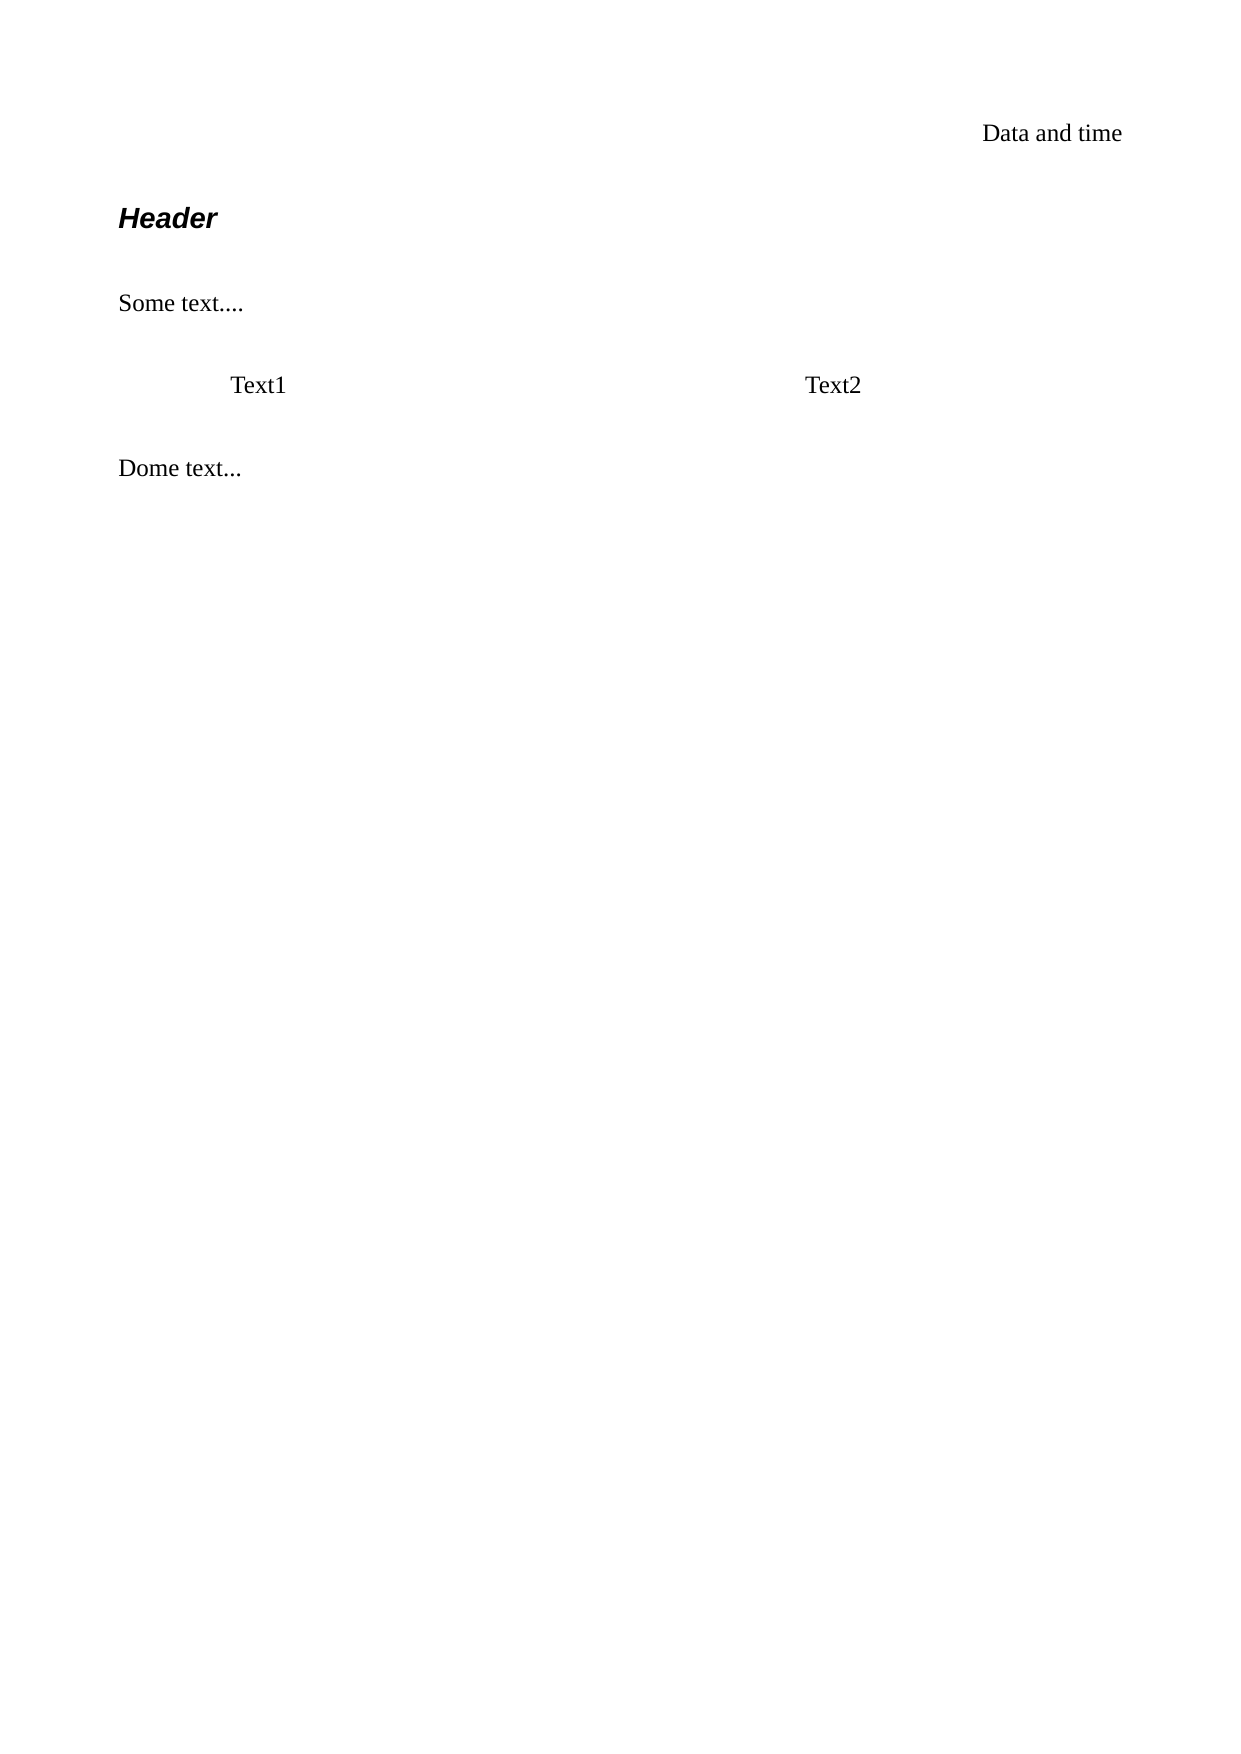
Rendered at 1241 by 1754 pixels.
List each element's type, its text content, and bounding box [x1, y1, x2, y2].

text Data and time [118, 118, 1122, 147]
text Dome text... [118, 453, 1122, 482]
text Text1 Text2 [118, 370, 1122, 399]
subtitle Header [118, 201, 1122, 234]
text Some text.... [118, 288, 1122, 317]
